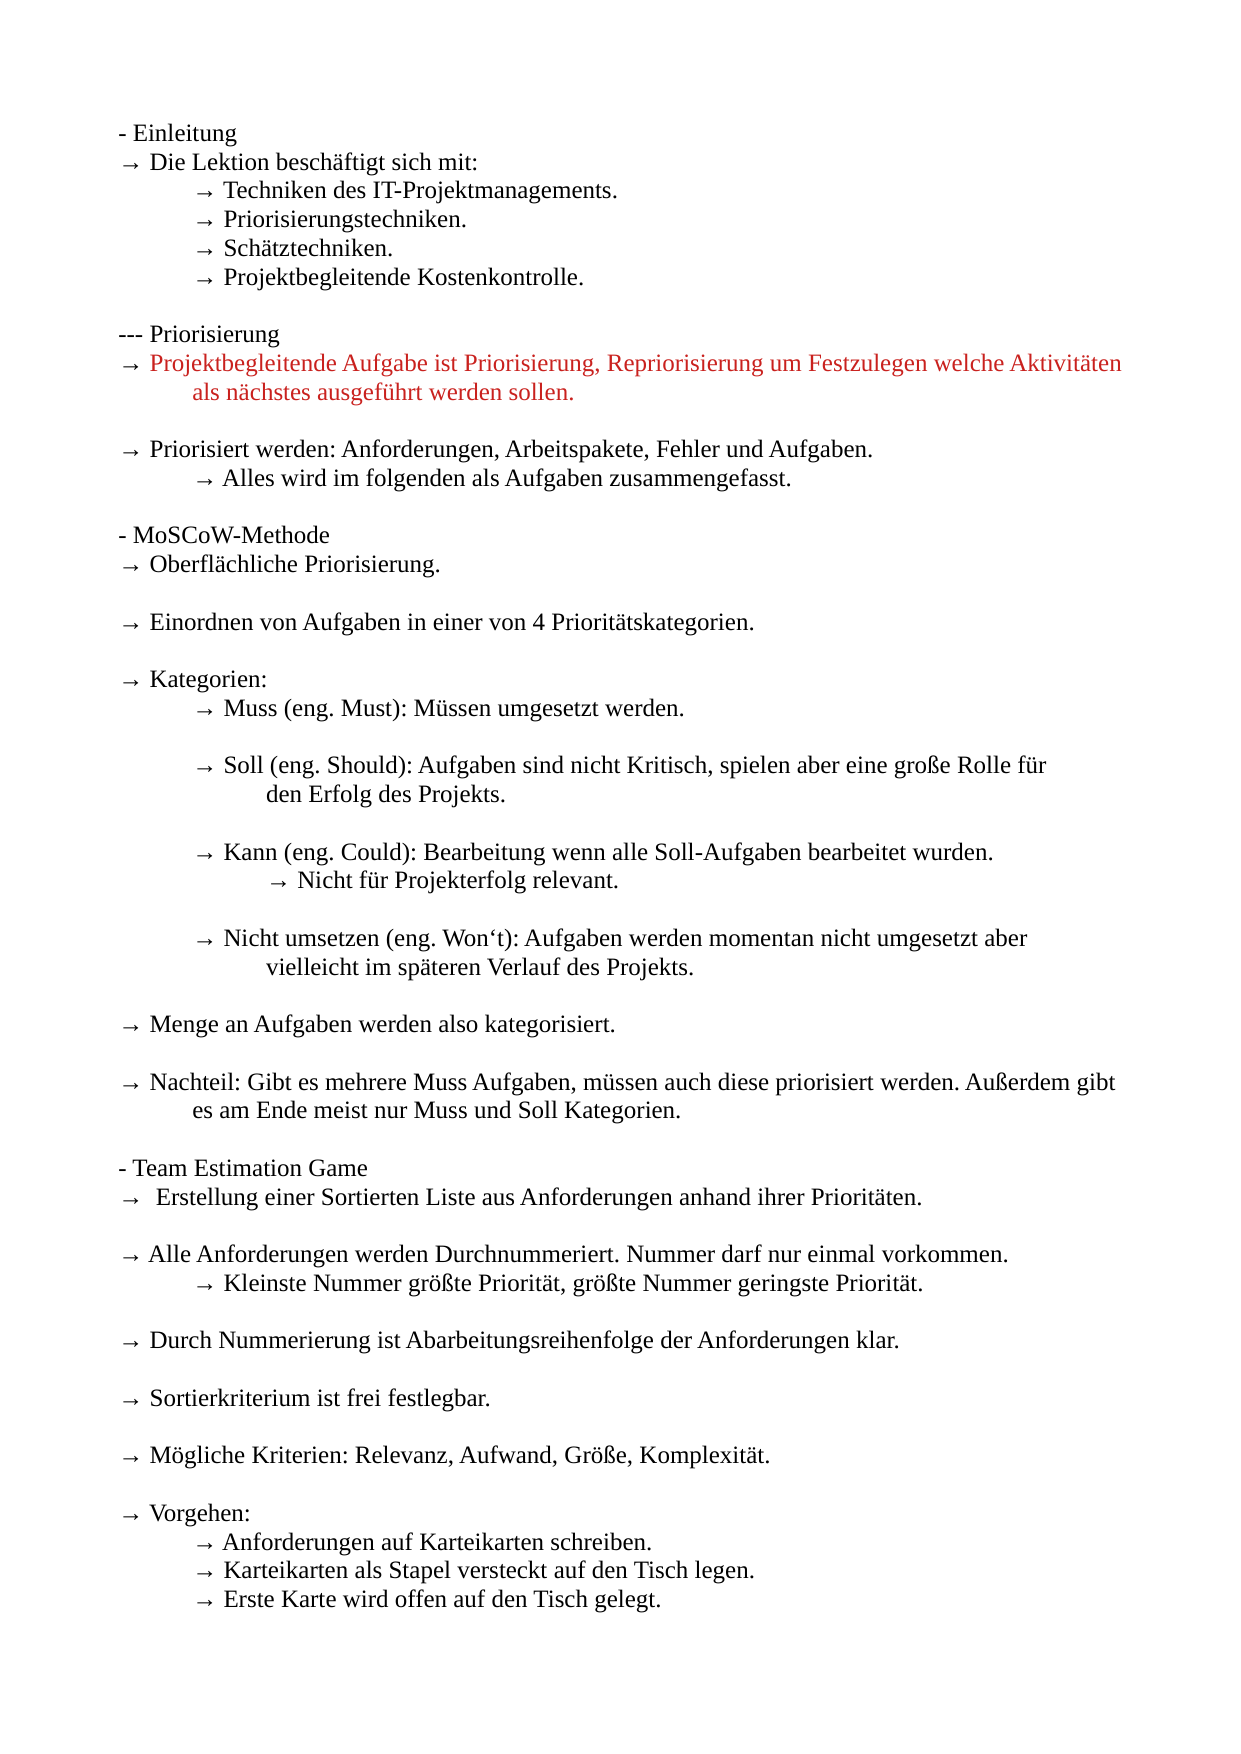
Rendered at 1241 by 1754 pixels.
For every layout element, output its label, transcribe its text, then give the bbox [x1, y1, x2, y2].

text → Soll (eng. Should): Aufgaben sind nicht Kritisch, spielen aber eine große Rolle für [118, 751, 1122, 779]
text → Priorisiert werden: Anforderungen, Arbeitspakete, Fehler und Aufgaben. [118, 434, 1122, 463]
text → Oberflächliche Priorisierung. [118, 549, 1122, 578]
text → Die Lektion beschäftigt sich mit: [118, 147, 1122, 176]
text → Schätztechniken. [118, 233, 1122, 262]
text den Erfolg des Projekts. [118, 779, 1122, 808]
text → Kann (eng. Could): Bearbeitung wenn alle Soll-Aufgaben bearbeitet wurden. [118, 837, 1122, 866]
text → Projektbegleitende Kostenkontrolle. [118, 262, 1122, 291]
text → Erstellung einer Sortierten Liste aus Anforderungen anhand ihrer Prioritäten. [118, 1182, 1122, 1211]
text → Durch Nummerierung ist Abarbeitungsreihenfolge der Anforderungen klar. [118, 1326, 1122, 1354]
text → Anforderungen auf Karteikarten schreiben. [118, 1527, 1122, 1556]
text vielleicht im späteren Verlauf des Projekts. [118, 952, 1122, 981]
text - Team Estimation Game [118, 1153, 1122, 1182]
text → Alle Anforderungen werden Durchnummeriert. Nummer darf nur einmal vorkommen. [118, 1239, 1122, 1268]
text → Projektbegleitende Aufgabe ist Priorisierung, Repriorisierung um Festzulegen welche Aktivitäten [118, 348, 1122, 377]
text → Menge an Aufgaben werden also kategorisiert. [118, 1009, 1122, 1038]
text → Alles wird im folgenden als Aufgaben zusammengefasst. [118, 463, 1122, 492]
text → Techniken des IT-Projektmanagements. [118, 176, 1122, 204]
text als nächstes ausgeführt werden sollen. [118, 377, 1122, 406]
text - Einleitung [118, 118, 1122, 147]
text - MoSCoW-Methode [118, 521, 1122, 549]
text → Nicht für Projekterfolg relevant. [118, 866, 1122, 894]
text es am Ende meist nur Muss und Soll Kategorien. [118, 1096, 1122, 1124]
text → Einordnen von Aufgaben in einer von 4 Prioritätskategorien. [118, 607, 1122, 636]
text → Sortierkriterium ist frei festlegbar. [118, 1383, 1122, 1412]
text → Erste Karte wird offen auf den Tisch gelegt. [118, 1584, 1122, 1613]
text → Nicht umsetzen (eng. Won‘t): Aufgaben werden momentan nicht umgesetzt aber [118, 923, 1122, 952]
text --- Priorisierung [118, 319, 1122, 348]
text → Mögliche Kriterien: Relevanz, Aufwand, Größe, Komplexität. [118, 1441, 1122, 1469]
text → Kategorien: [118, 664, 1122, 693]
text → Kleinste Nummer größte Priorität, größte Nummer geringste Priorität. [118, 1268, 1122, 1297]
text → Vorgehen: [118, 1498, 1122, 1527]
text → Nachteil: Gibt es mehrere Muss Aufgaben, müssen auch diese priorisiert werden. Außerdem gibt [118, 1067, 1122, 1096]
text → Priorisierungstechniken. [118, 204, 1122, 233]
text → Muss (eng. Must): Müssen umgesetzt werden. [118, 693, 1122, 722]
text → Karteikarten als Stapel versteckt auf den Tisch legen. [118, 1556, 1122, 1584]
